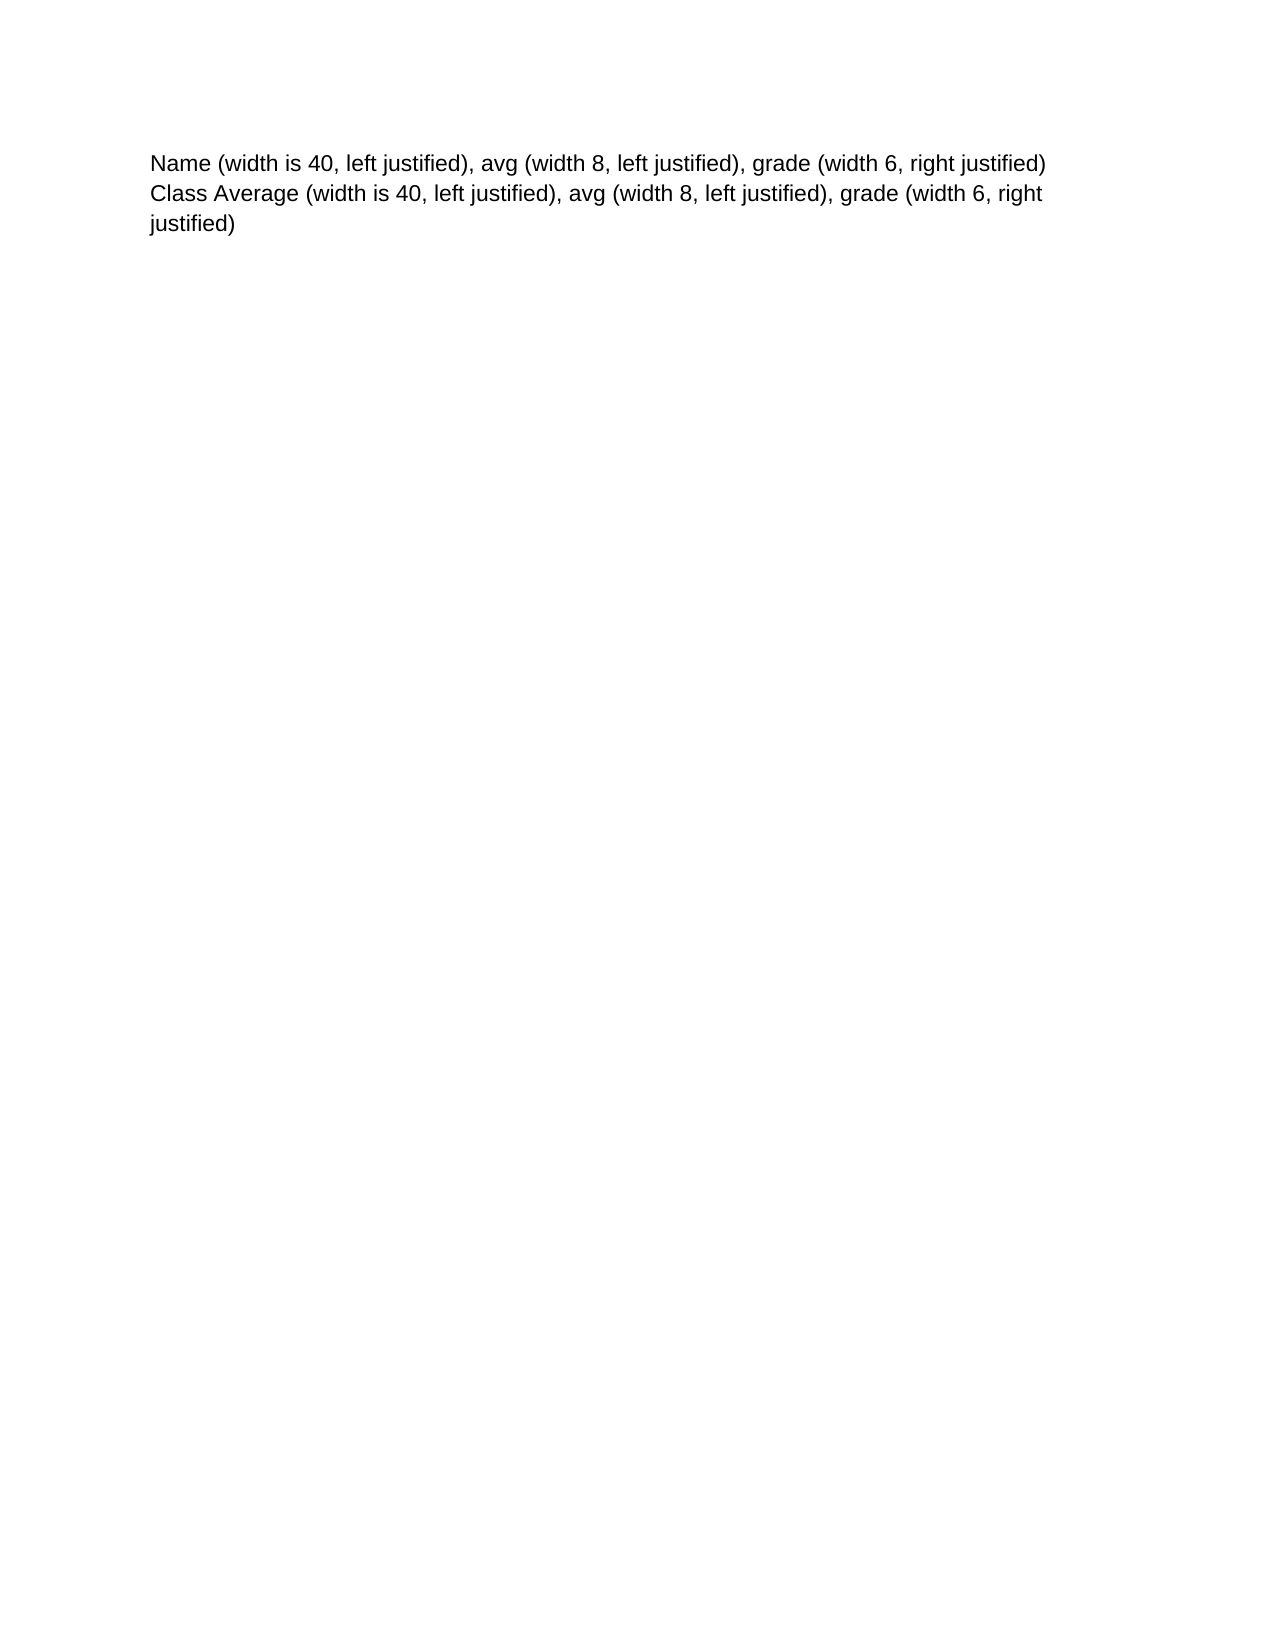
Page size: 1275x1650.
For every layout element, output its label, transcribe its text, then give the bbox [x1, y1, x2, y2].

text Class Average (width is 40, left justified), avg (width 8, left justified), grade (width 6, right justified) [150, 180, 1125, 237]
text Name (width is 40, left justified), avg (width 8, left justified), grade (width 6, right justified) [150, 150, 1125, 176]
